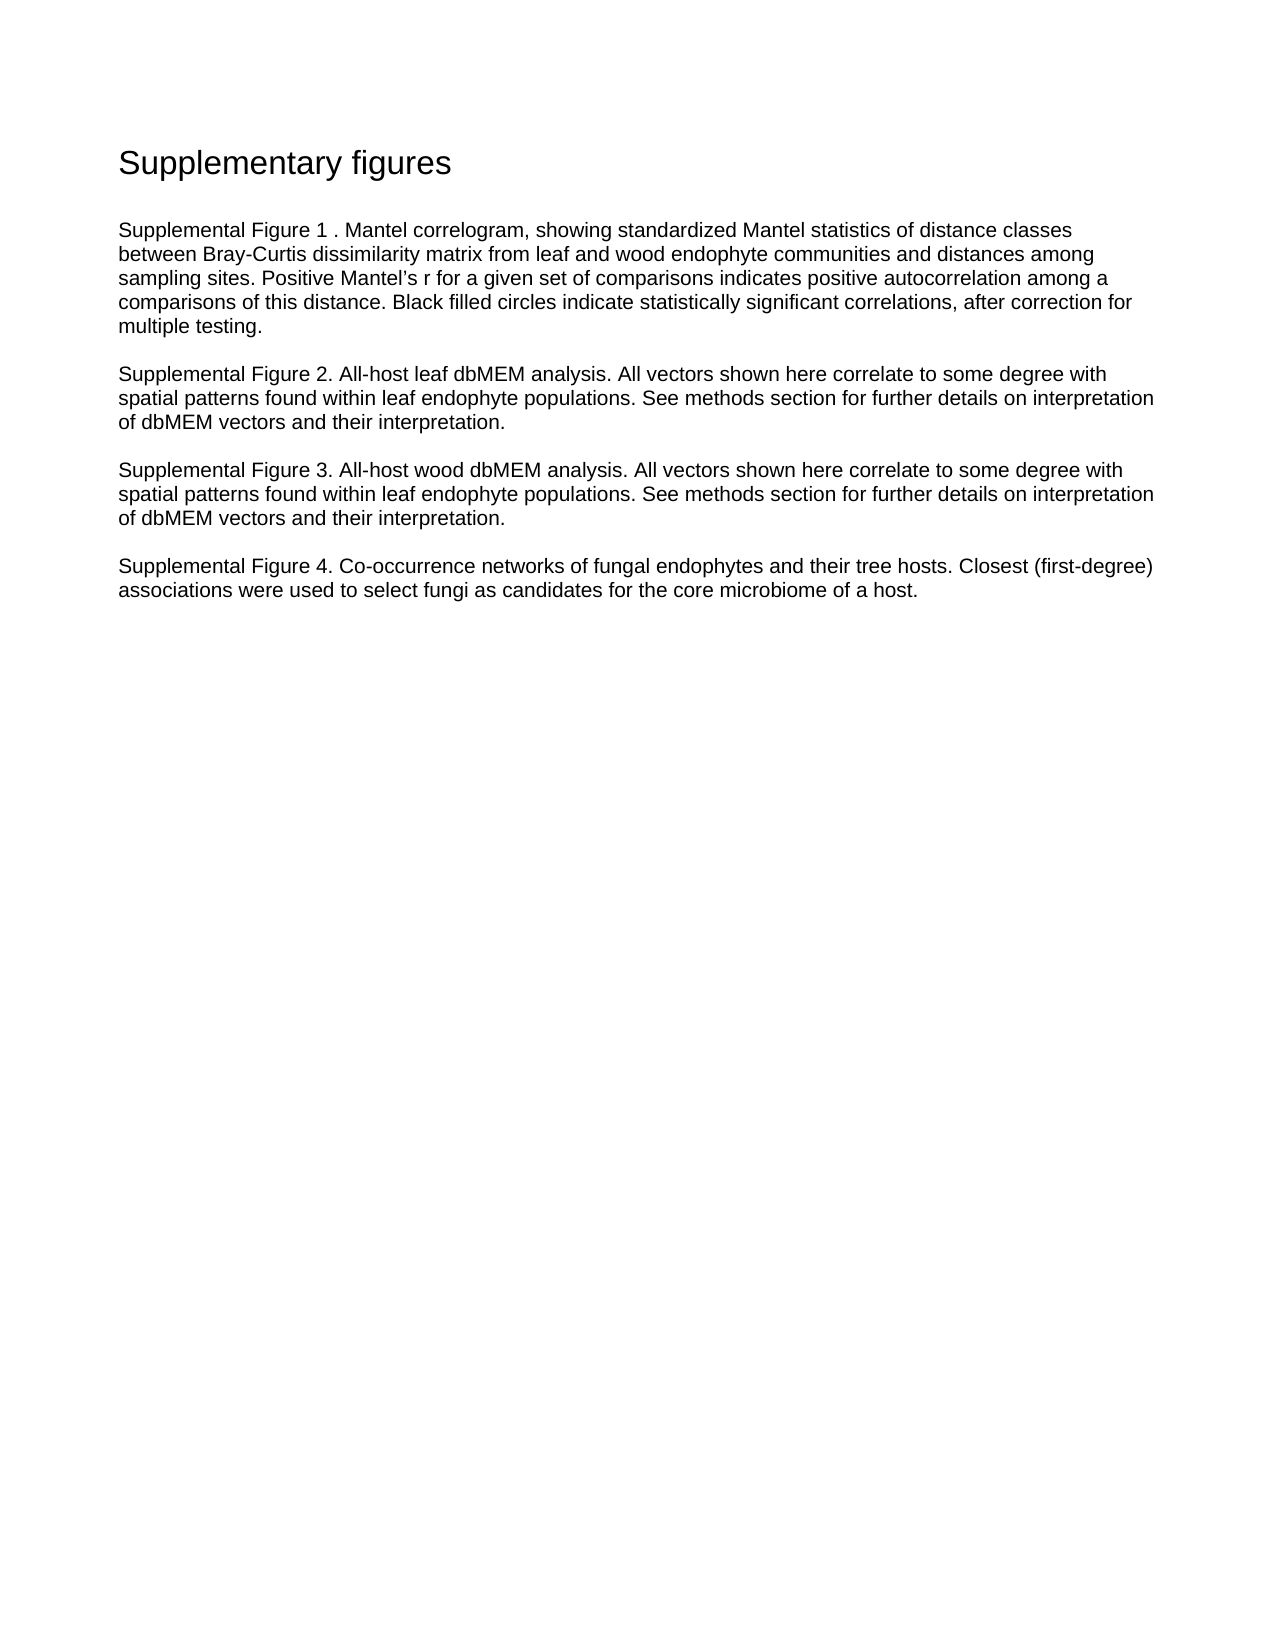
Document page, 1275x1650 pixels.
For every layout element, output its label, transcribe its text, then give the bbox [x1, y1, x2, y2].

subtitle Supplementary figures [118, 143, 1157, 182]
text Supplemental Figure 2. All-host leaf dbMEM analysis. All vectors shown here correlate to some degree with spatial patterns found within leaf endophyte populations. See methods section for further details on interpretation of dbMEM vectors and their interpretation. [118, 362, 1157, 434]
text Supplemental Figure 1 . Mantel correlogram, showing standardized Mantel statistics of distance classes between Bray-Curtis dissimilarity matrix from leaf and wood endophyte communities and distances among sampling sites. Positive Mantel’s r for a given set of comparisons indicates positive autocorrelation among a comparisons of this distance. Black filled circles indicate statistically significant correlations, after correction for multiple testing. [118, 218, 1157, 338]
text Supplemental Figure 4. Co-occurrence networks of fungal endophytes and their tree hosts. Closest (first-degree) associations were used to select fungi as candidates for the core microbiome of a host. [118, 553, 1157, 601]
text Supplemental Figure 3. All-host wood dbMEM analysis. All vectors shown here correlate to some degree with spatial patterns found within leaf endophyte populations. See methods section for further details on interpretation of dbMEM vectors and their interpretation. [118, 458, 1157, 529]
